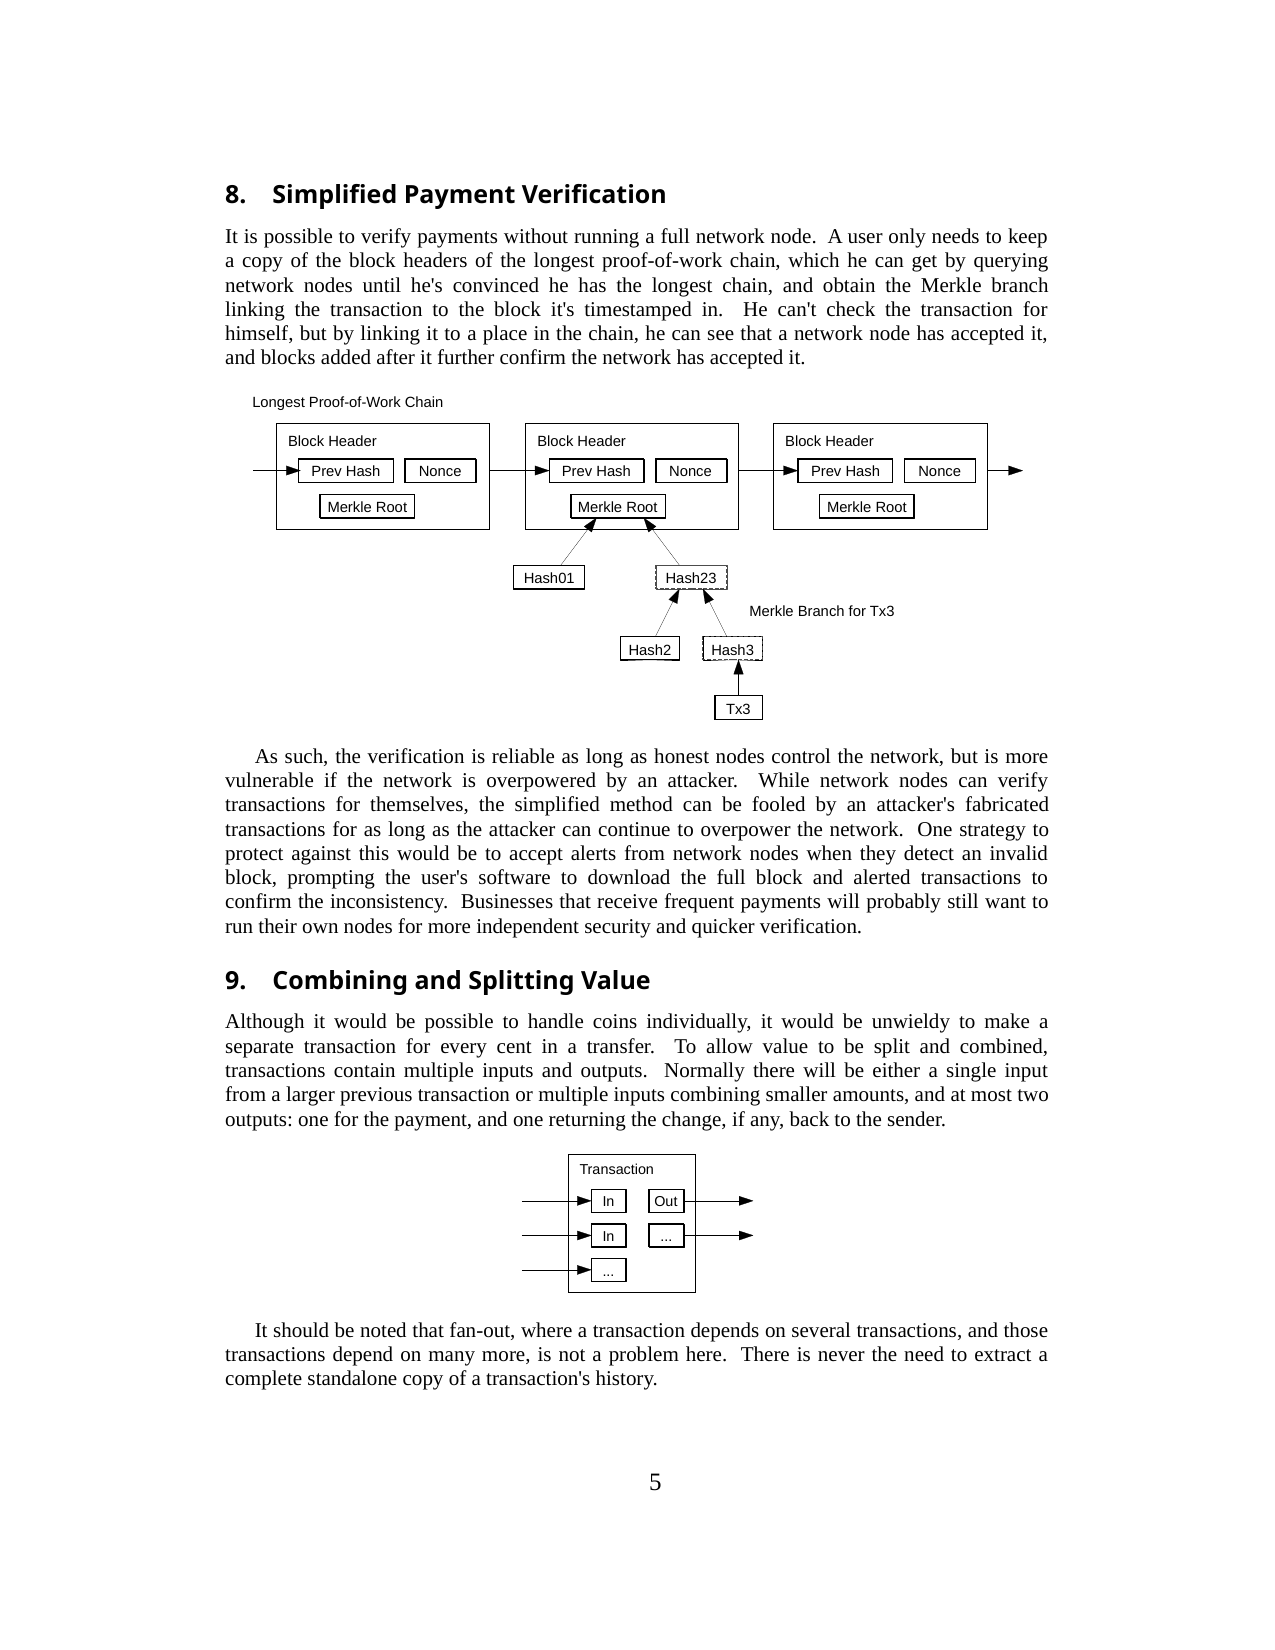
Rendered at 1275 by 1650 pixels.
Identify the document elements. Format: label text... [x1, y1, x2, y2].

subtitle 8. Simplified Payment Verification [225, 177, 1050, 211]
text It should be noted that fan-out, where a transaction depends on several transactions, and those transactions depend on many more, is not a problem here. There is never the need to extract a complete standalone copy of a transaction's history. [225, 1317, 1050, 1390]
text Although it would be possible to handle coins individually, it would be unwieldy to make a separate transaction for every cent in a transfer. To allow value to be split and combined, transactions contain multiple inputs and outputs. Normally there will be either a single input from a larger previous transaction or multiple inputs combining smaller amounts, and at most two outputs: one for the payment, and one returning the change, if any, back to the sender. [225, 1009, 1050, 1131]
text It is possible to verify payments without running a full network node. A user only needs to keep a copy of the block headers of the longest proof-of-work chain, which he can get by querying network nodes until he's convinced he has the longest chain, and obtain the Merkle branch linking the transaction to the block it's timestamped in. He can't check the transaction for himself, but by linking it to a place in the chain, he can see that a network node has accepted it, and blocks added after it further confirm the network has accepted it. [225, 224, 1050, 369]
subtitle 9. Combining and Splitting Value [225, 963, 1050, 997]
text As such, the verification is reliable as long as honest nodes control the network, but is more vulnerable if the network is overpowered by an attacker. While network nodes can verify transactions for themselves, the simplified method can be fooled by an attacker's fabricated transactions for as long as the attacker can continue to overpower the network. One strategy to protect against this would be to accept alerts from network nodes when they detect an invalid block, prompting the user's software to download the full block and alerted transactions to confirm the inconsistency. Businesses that receive frequent payments will probably still want to run their own nodes for more independent security and quicker verification. [225, 743, 1050, 938]
